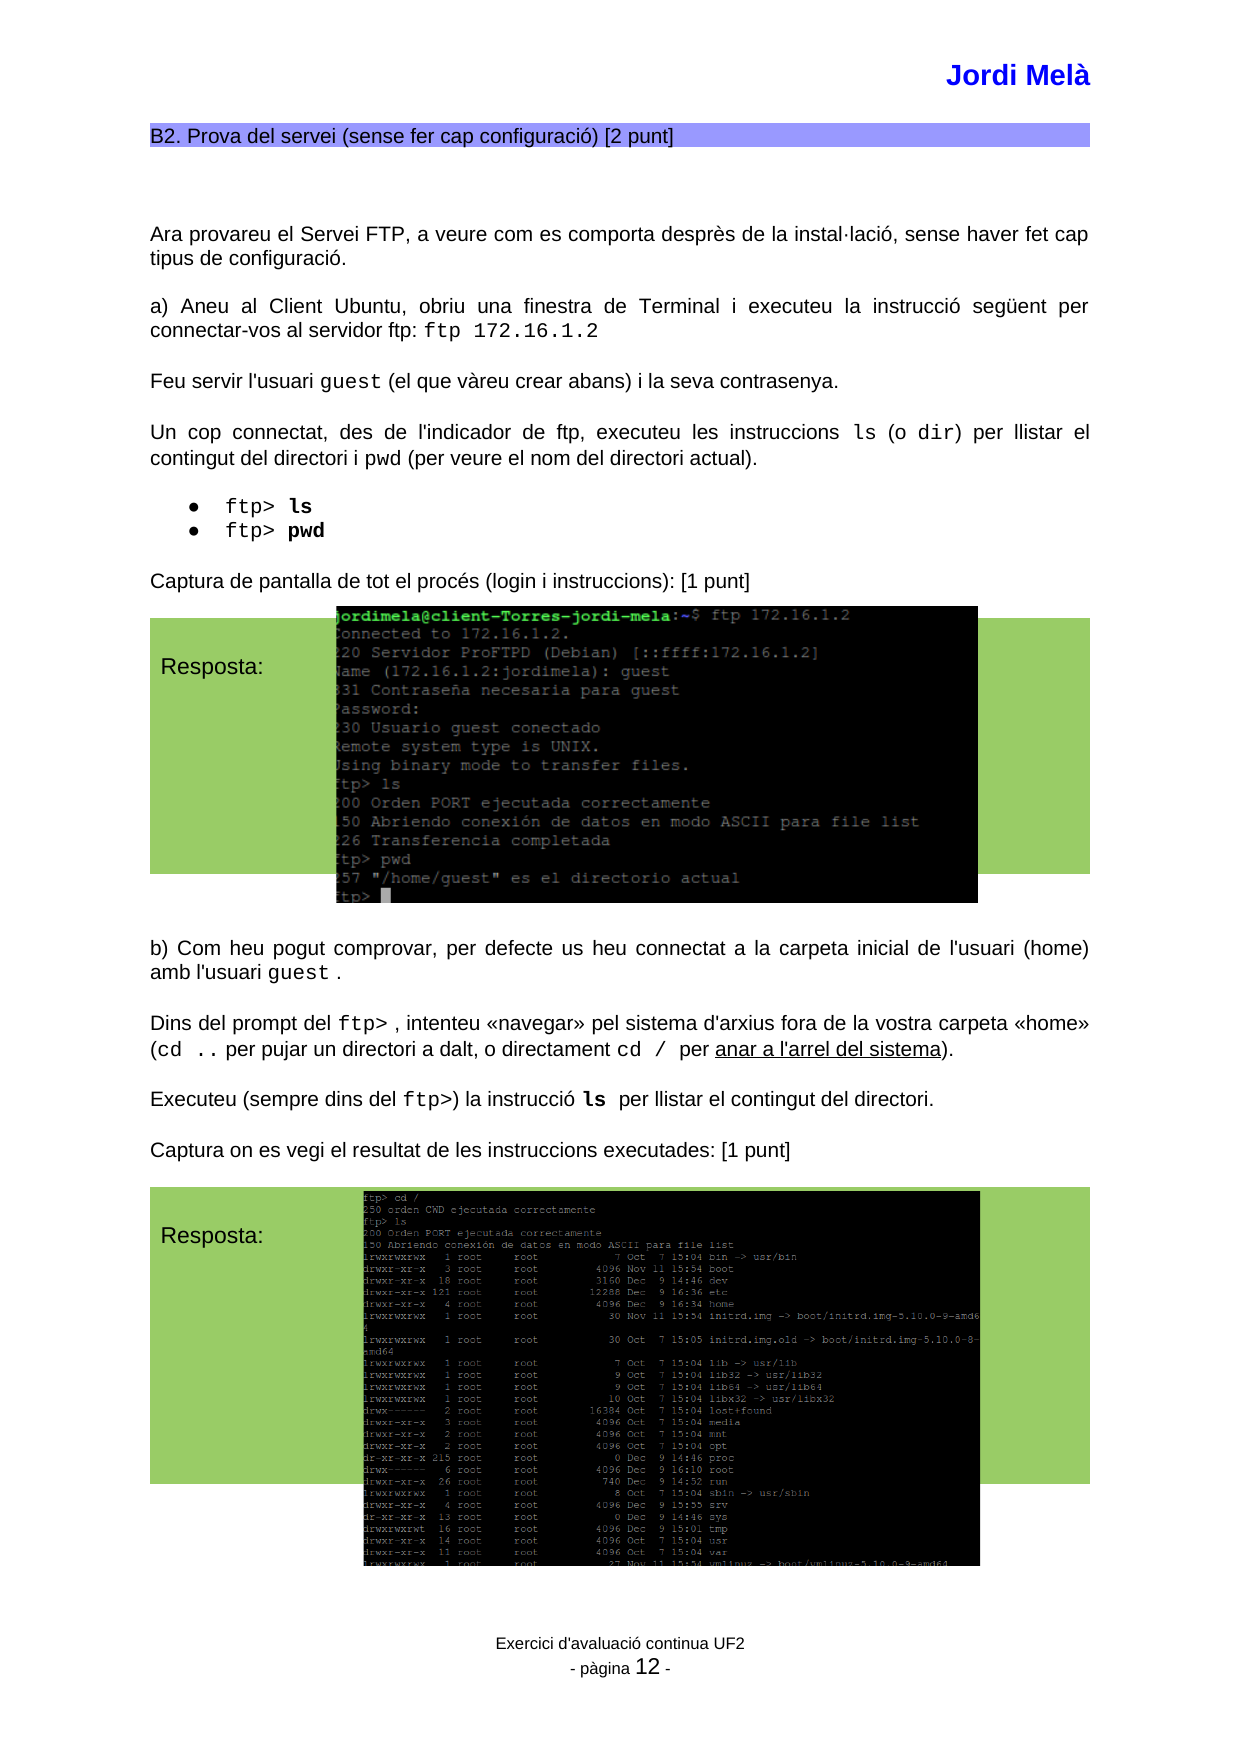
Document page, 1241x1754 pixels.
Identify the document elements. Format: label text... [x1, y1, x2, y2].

table_cell [978, 715, 1090, 874]
picture [336, 606, 978, 903]
text a) Aneu al Client Ubuntu, obriu una finestra de Terminal i executeu la instrucció següent per connectar-vos al servidor ftp: ftp 172.16.1.2 [150, 294, 1090, 344]
text b) Com heu pogut comprovar, per defecte us heu connectat a la carpeta inicial de l'usuari (home) amb l'usuari guest . [150, 936, 1090, 986]
table_header [978, 618, 1090, 715]
text Captura on es vegi el resultat de les instruccions executades: [1 punt] [150, 1138, 1090, 1162]
table_cell [150, 1284, 363, 1484]
table_cell [150, 715, 336, 874]
text Un cop connectat, des de l'indicador de ftp, executeu les instruccions ls (o dir) per llistar el contingut del directori i pwd (per veure el nom del directori actual). [150, 420, 1090, 472]
table_cell [980, 1284, 1090, 1484]
table_header Resposta: [150, 1187, 1090, 1284]
text Dins del prompt del ftp> , intenteu «navegar» pel sistema d'arxius fora de la vostra carpeta «home» (cd .. per pujar un directori a dalt, o directament cd / per anar a l'arrel del sistema). [150, 1011, 1090, 1062]
list ftp> pwd [187, 520, 1090, 544]
text Feu servir l'usuari guest (el que vàreu crear abans) i la seva contrasenya. [150, 369, 1090, 395]
text Executeu (sempre dins del ftp>) la instrucció ls per llistar el contingut del directori. [150, 1087, 1090, 1113]
text B2. Prova del servei (sense fer cap configuració) [2 punt] [150, 123, 1090, 147]
text Captura de pantalla de tot el procés (login i instruccions): [1 punt] [150, 569, 1090, 593]
picture [363, 1191, 980, 1566]
list ftp> ls [187, 497, 1090, 520]
text Ara provareu el Servei FTP, a veure com es comporta desprès de la instal·lació, sense haver fet cap tipus de configuració. [150, 221, 1090, 269]
table_header Resposta: [150, 618, 336, 715]
